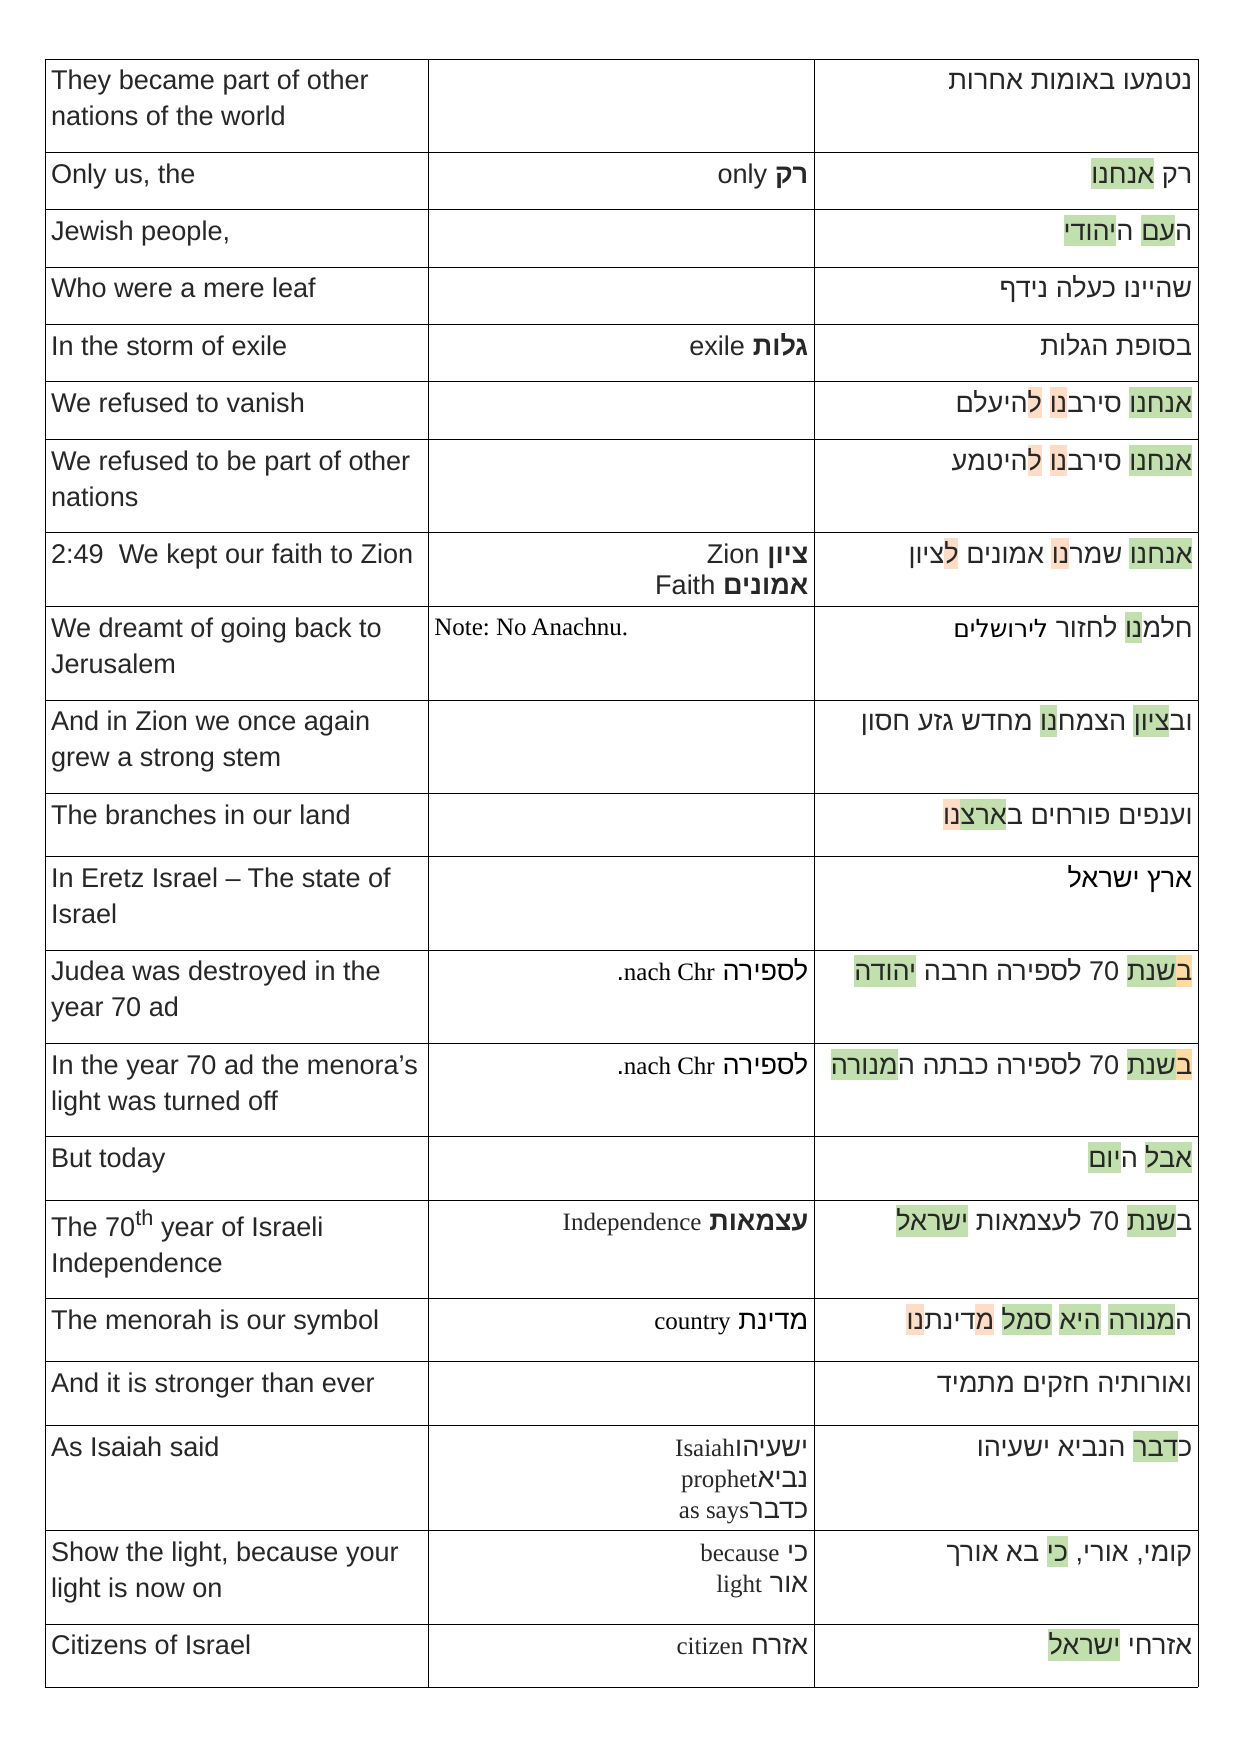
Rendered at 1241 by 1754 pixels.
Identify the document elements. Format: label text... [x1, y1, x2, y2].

table_cell As Isaiah said [46, 1426, 428, 1530]
table_cell בסופת הגלות [815, 325, 1198, 381]
table_cell [429, 1362, 814, 1425]
table_cell אנחנו שמרנו אמונים לציון [815, 533, 1198, 606]
table_cell אזרח citizen [429, 1625, 814, 1687]
table_cell Citizens of Israel [46, 1625, 428, 1687]
table_cell 2:49 We kept our faith to Zion [46, 533, 428, 606]
table_cell In Eretz Israel – The state of Israel [46, 857, 428, 949]
table_cell אנחנו סירבנו להיעלם [815, 382, 1198, 439]
table_cell And it is stronger than ever [46, 1362, 428, 1425]
table_cell The menorah is our symbol [46, 1299, 428, 1361]
table_cell [429, 440, 814, 532]
table_cell שהיינו כעלה נידף [815, 268, 1198, 324]
table_cell העם היהודי [815, 210, 1198, 267]
table_cell ובציון הצמחנו מחדש גזע חסון [815, 701, 1198, 793]
table_cell The 70th year of Israeli Independence [46, 1201, 428, 1298]
table_cell They became part of other nations of the world [46, 60, 428, 152]
table_cell [429, 382, 814, 439]
table_cell אזרחי ישראל [815, 1625, 1198, 1687]
table_cell Who were a mere leaf [46, 268, 428, 324]
table_cell Note: No Anachnu. [429, 607, 814, 699]
table_cell [429, 1137, 814, 1199]
table_cell קומי, אורי, כי בא אורך [815, 1531, 1198, 1623]
table_cell ציון Zion אמונים Faith [429, 533, 814, 606]
table_cell וענפים פורחים בארצנו [815, 794, 1198, 856]
table_cell Jewish people, [46, 210, 428, 267]
table_cell In the year 70 ad the menora’s light was turned off [46, 1044, 428, 1136]
table_cell המנורה היא סמל מדינתנו [815, 1299, 1198, 1361]
table_cell חלמנו לחזור לירושלים [815, 607, 1198, 699]
table_cell [429, 60, 814, 152]
table_cell נטמעו באומות אחרות [815, 60, 1198, 152]
table_cell We refused to be part of other nations [46, 440, 428, 532]
table_cell בשנת 70 לספירה כבתה המנורה [815, 1044, 1198, 1136]
table_cell ישעיהוIsaiah נביאprophet כדברas says [429, 1426, 814, 1530]
table_cell And in Zion we once again grew a strong stem [46, 701, 428, 793]
table_cell But today [46, 1137, 428, 1199]
table_cell מדינת country [429, 1299, 814, 1361]
table_cell [429, 210, 814, 267]
table_cell We dreamt of going back to Jerusalem [46, 607, 428, 699]
table_cell כי because אור light [429, 1531, 814, 1623]
table_cell בשנת 70 לספירה חרבה יהודה [815, 951, 1198, 1043]
table_cell רק אנחנו [815, 153, 1198, 209]
table_cell לספירה nach Chr. [429, 1044, 814, 1136]
table_cell [429, 857, 814, 949]
table_cell In the storm of exile [46, 325, 428, 381]
table_cell לספירה nach Chr. [429, 951, 814, 1043]
table_cell Only us, the [46, 153, 428, 209]
table_cell ואורותיה חזקים מתמיד [815, 1362, 1198, 1425]
table_cell כדבר הנביא ישעיהו [815, 1426, 1198, 1530]
table_cell [429, 701, 814, 793]
table_cell Judea was destroyed in the year 70 ad [46, 951, 428, 1043]
table_cell We refused to vanish [46, 382, 428, 439]
table_cell [429, 794, 814, 856]
table_cell בשנת 70 לעצמאות ישראל [815, 1201, 1198, 1298]
table_cell גלות exile [429, 325, 814, 381]
table_cell ארץ ישראל [815, 857, 1198, 949]
table_cell אבל היום [815, 1137, 1198, 1199]
table_cell The branches in our land [46, 794, 428, 856]
table_cell Show the light, because your light is now on [46, 1531, 428, 1623]
table_cell רק only [429, 153, 814, 209]
table_cell אנחנו סירבנו להיטמע [815, 440, 1198, 532]
table_cell [429, 268, 814, 324]
table_cell עצמאות Independence [429, 1201, 814, 1298]
